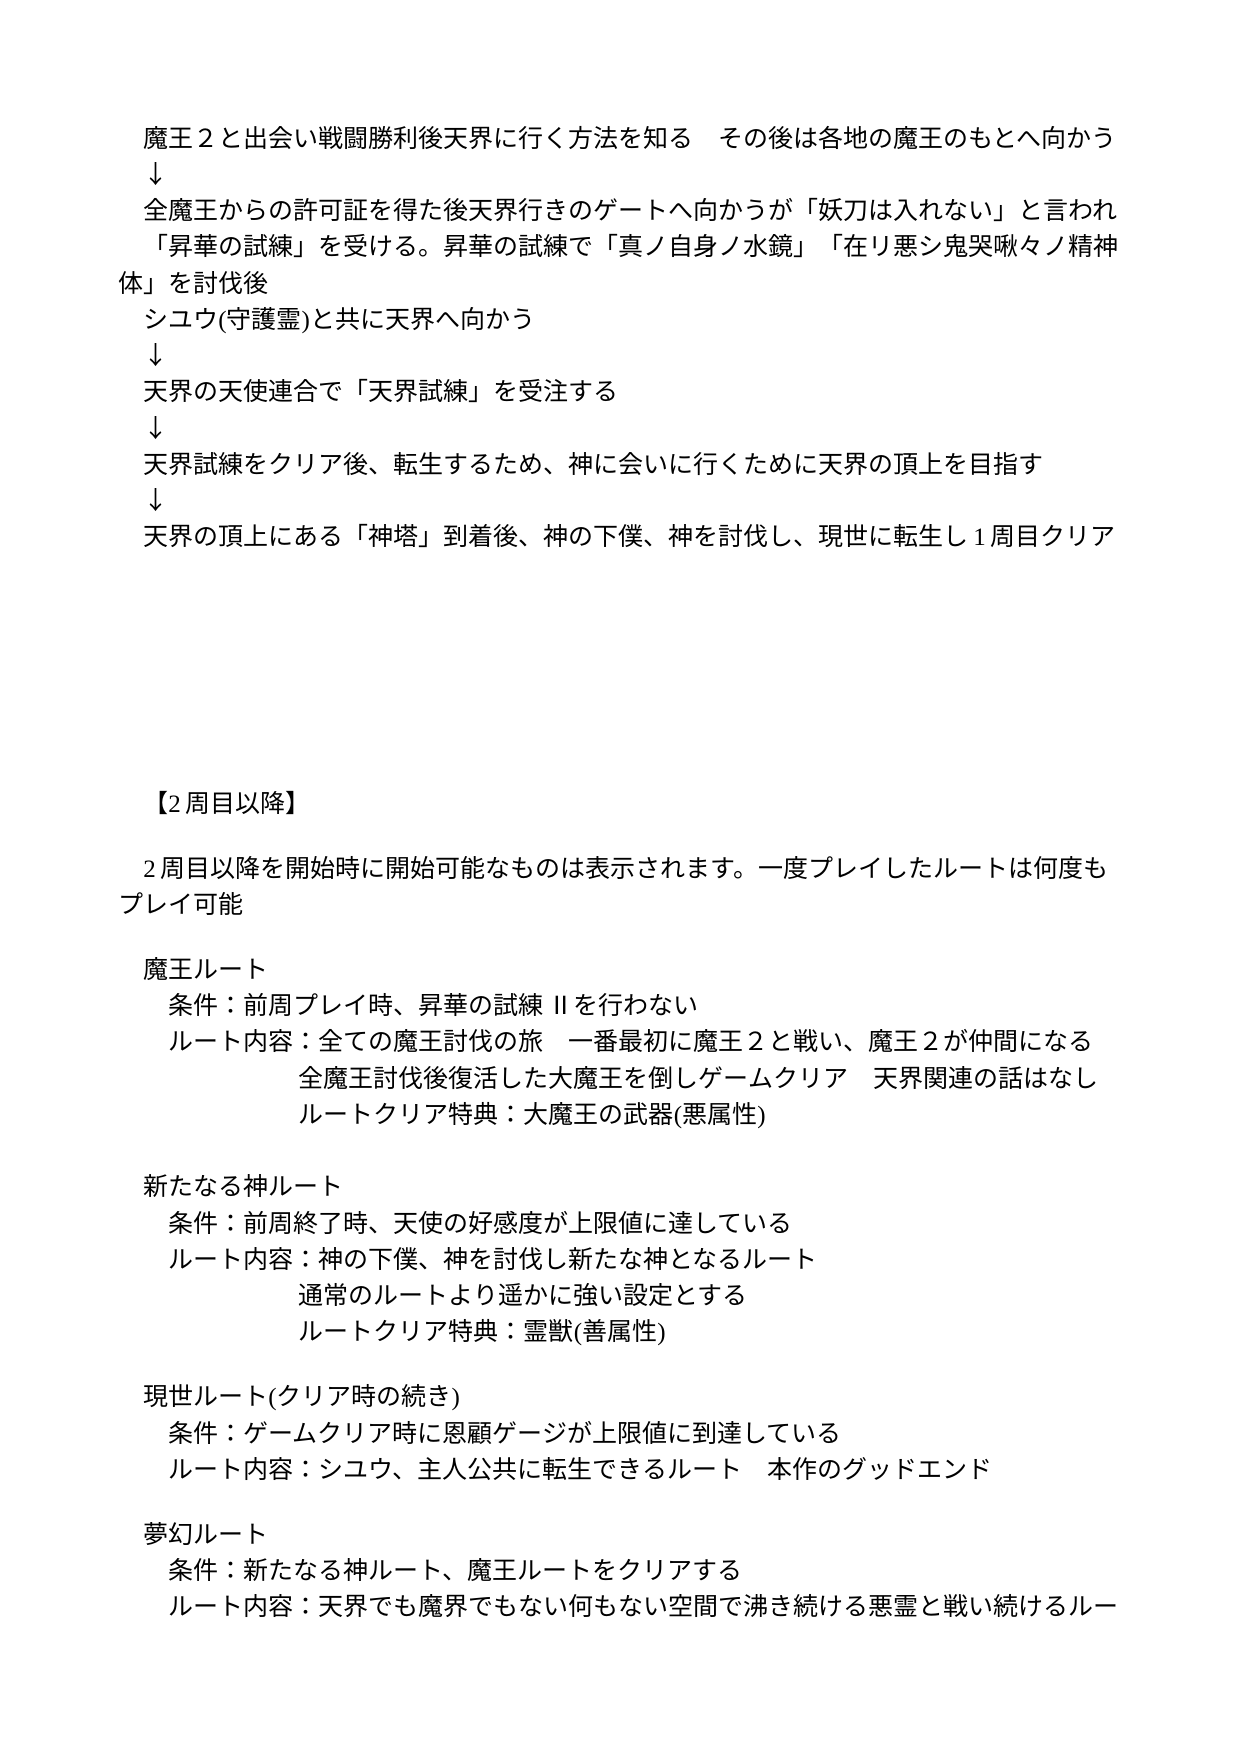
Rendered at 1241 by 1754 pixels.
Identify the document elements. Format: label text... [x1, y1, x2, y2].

text 条件：前周終了時、天使の好感度が上限値に達している [118, 1203, 1122, 1239]
text 「昇華の試練」を受ける。昇華の試練で「真ノ自身ノ水鏡」「在リ悪シ鬼哭啾々ノ精神体」を討伐後 [118, 227, 1122, 299]
text ルート内容：シユウ、主人公共に転生できるルート 本作のグッドエンド [118, 1449, 1122, 1486]
text 夢幻ルート [118, 1514, 1122, 1551]
text 天界の天使連合で「天界試練」を受注する [118, 372, 1122, 408]
text 魔王２と出会い戦闘勝利後天界に行く方法を知る その後は各地の魔王のもとへ向かう [118, 118, 1122, 154]
text シユウ(守護霊)と共に天界へ向かう [118, 299, 1122, 336]
text 条件：ゲームクリア時に恩顧ゲージが上限値に到達している [118, 1413, 1122, 1449]
text 現世ルート(クリア時の続き) [118, 1377, 1122, 1413]
text ↓ [118, 481, 1122, 517]
text 新たなる神ルート [118, 1167, 1122, 1203]
text 【2周目以降】 [118, 783, 1122, 819]
text 全魔王討伐後復活した大魔王を倒しゲームクリア 天界関連の話はなし [118, 1058, 1122, 1094]
text ↓ [118, 408, 1122, 444]
text ルートクリア特典：大魔王の武器(悪属性) [118, 1094, 1122, 1131]
text ルート内容：神の下僕、神を討伐し新たな神となるルート [118, 1239, 1122, 1276]
text 天界の頂上にある「神塔」到着後、神の下僕、神を討伐し、現世に転生し1周目クリア [118, 517, 1122, 553]
text 全魔王からの許可証を得た後天界行きのゲートへ向かうが「妖刀は入れない」と言われ [118, 191, 1122, 227]
text ルートクリア特典：霊獣(善属性) [118, 1312, 1122, 1348]
text 魔王ルート [118, 949, 1122, 986]
text 条件：新たなる神ルート、魔王ルートをクリアする [118, 1551, 1122, 1587]
text 天界試練をクリア後、転生するため、神に会いに行くために天界の頂上を目指す [118, 444, 1122, 481]
text ↓ [118, 336, 1122, 372]
text 通常のルートより遥かに強い設定とする [118, 1276, 1122, 1312]
text ↓ [118, 154, 1122, 191]
text ルート内容：全ての魔王討伐の旅 一番最初に魔王２と戦い、魔王２が仲間になる [118, 1022, 1122, 1058]
text 2周目以降を開始時に開始可能なものは表示されます。一度プレイしたルートは何度もプレイ可能 [118, 848, 1122, 921]
text ルート内容：天界でも魔界でもない何もない空間で沸き続ける悪霊と戦い続けるルー [118, 1587, 1122, 1623]
text 条件：前周プレイ時、昇華の試練 Ⅱを行わない [118, 986, 1122, 1022]
